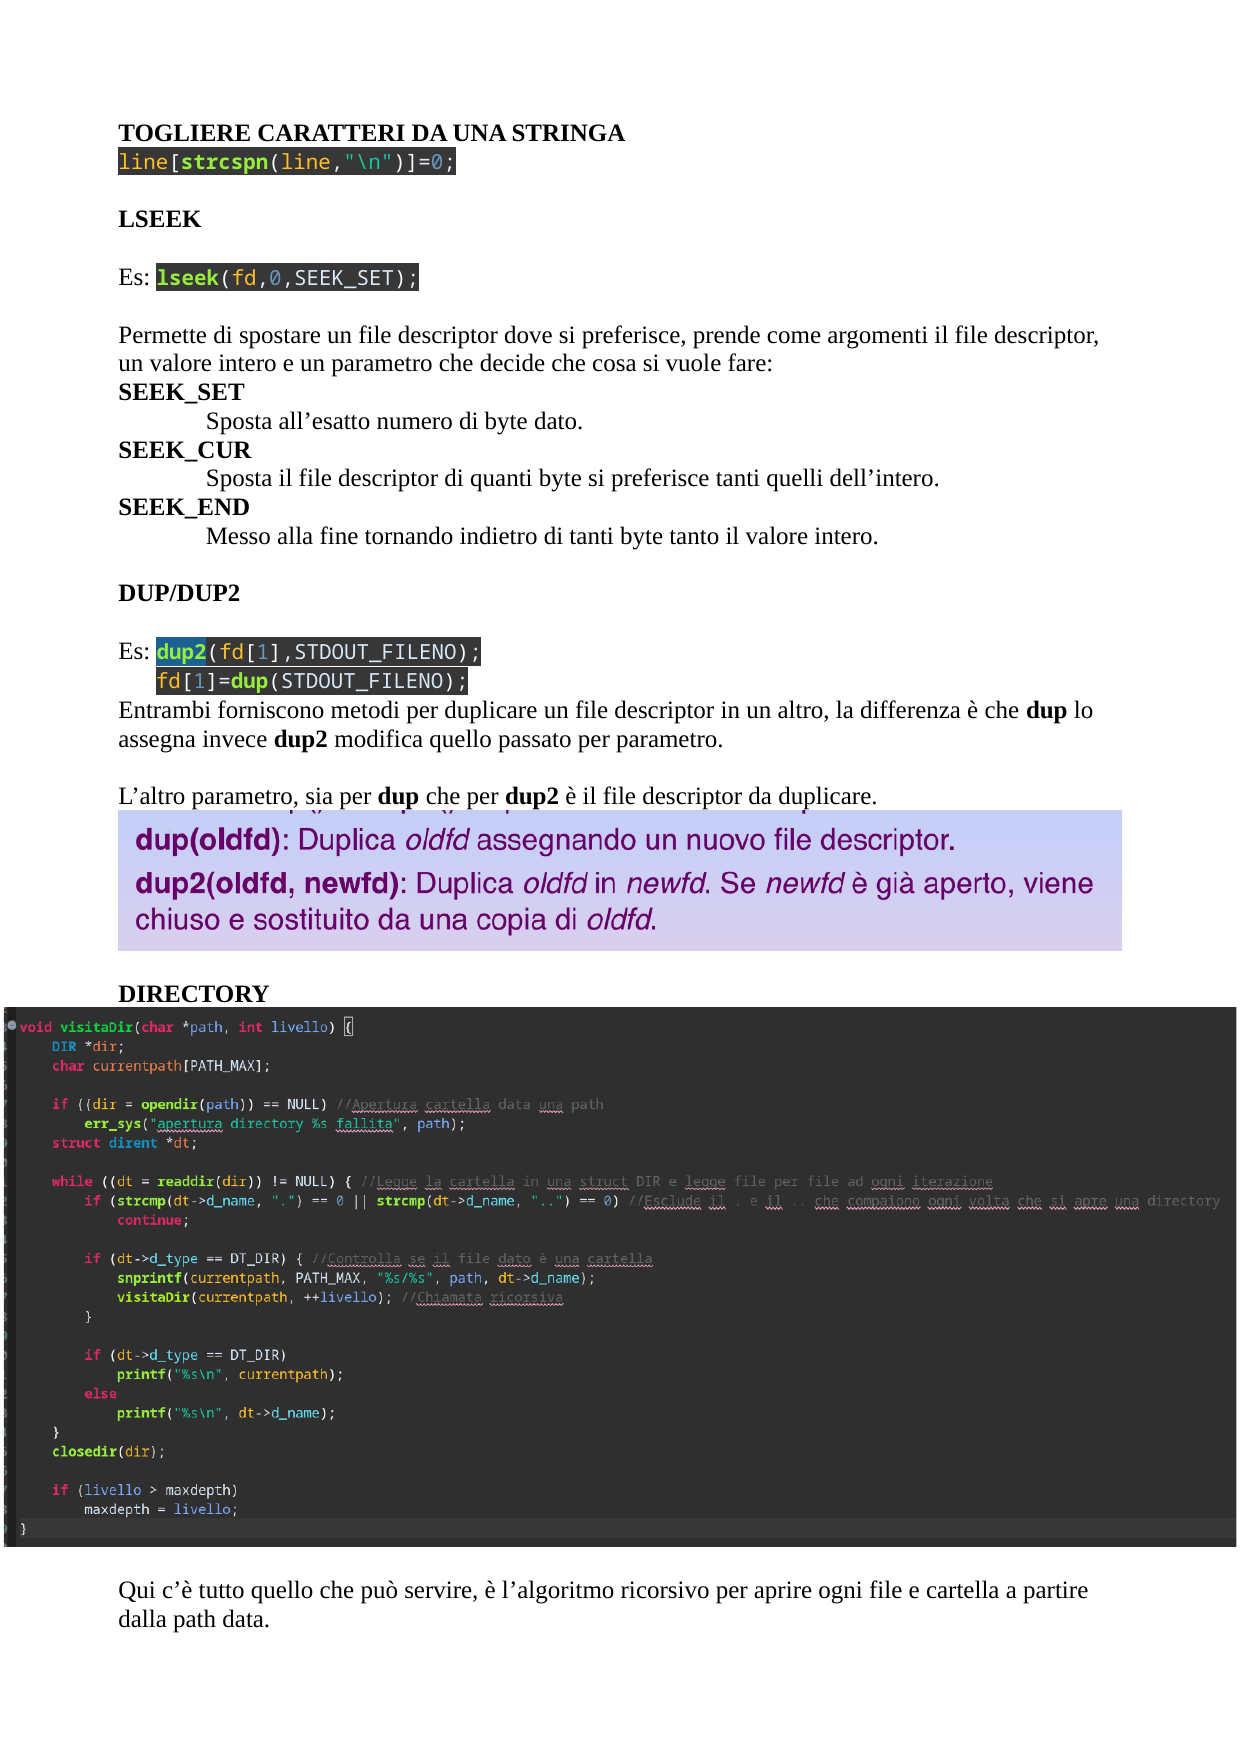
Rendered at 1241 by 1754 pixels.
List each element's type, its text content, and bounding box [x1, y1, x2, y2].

text TOGLIERE CARATTERI DA UNA STRINGA [118, 118, 1122, 147]
text Es: lseek(fd,0,SEEK_SET); [118, 262, 1122, 291]
text SEEK_END [118, 492, 1122, 521]
picture [118, 810, 1123, 951]
text Es: dup2(fd[1],STDOUT_FILENO); [118, 636, 1122, 666]
text fd[1]=dup(STDOUT_FILENO); [118, 666, 1122, 695]
text Permette di spostare un file descriptor dove si preferisce, prende come argomenti il file descriptor, un valore intero e un parametro che decide che cosa si vuole fare: [118, 320, 1122, 377]
text Sposta all’esatto numero di byte dato. [118, 406, 1122, 435]
picture [3, 1007, 1237, 1547]
text Qui c’è tutto quello che può servire, è l’algoritmo ricorsivo per aprire ogni file e cartella a partire dalla path data. [118, 1576, 1122, 1633]
text Sposta il file descriptor di quanti byte si preferisce tanti quelli dell’intero. [118, 463, 1122, 492]
text Entrambi forniscono metodi per duplicare un file descriptor in un altro, la differenza è che dup lo assegna invece dup2 modifica quello passato per parametro. [118, 695, 1122, 752]
text DUP/DUP2 [118, 578, 1122, 607]
text DIRECTORY [118, 951, 1122, 1007]
text LSEEK [118, 204, 1122, 233]
text SEEK_CUR [118, 435, 1122, 463]
text L’altro parametro, sia per dup che per dup2 è il file descriptor da duplicare. [118, 781, 1122, 810]
text line[strcspn(line,"\n")]=0; [118, 147, 1122, 175]
text Messo alla fine tornando indietro di tanti byte tanto il valore intero. [118, 521, 1122, 550]
text SEEK_SET [118, 377, 1122, 406]
